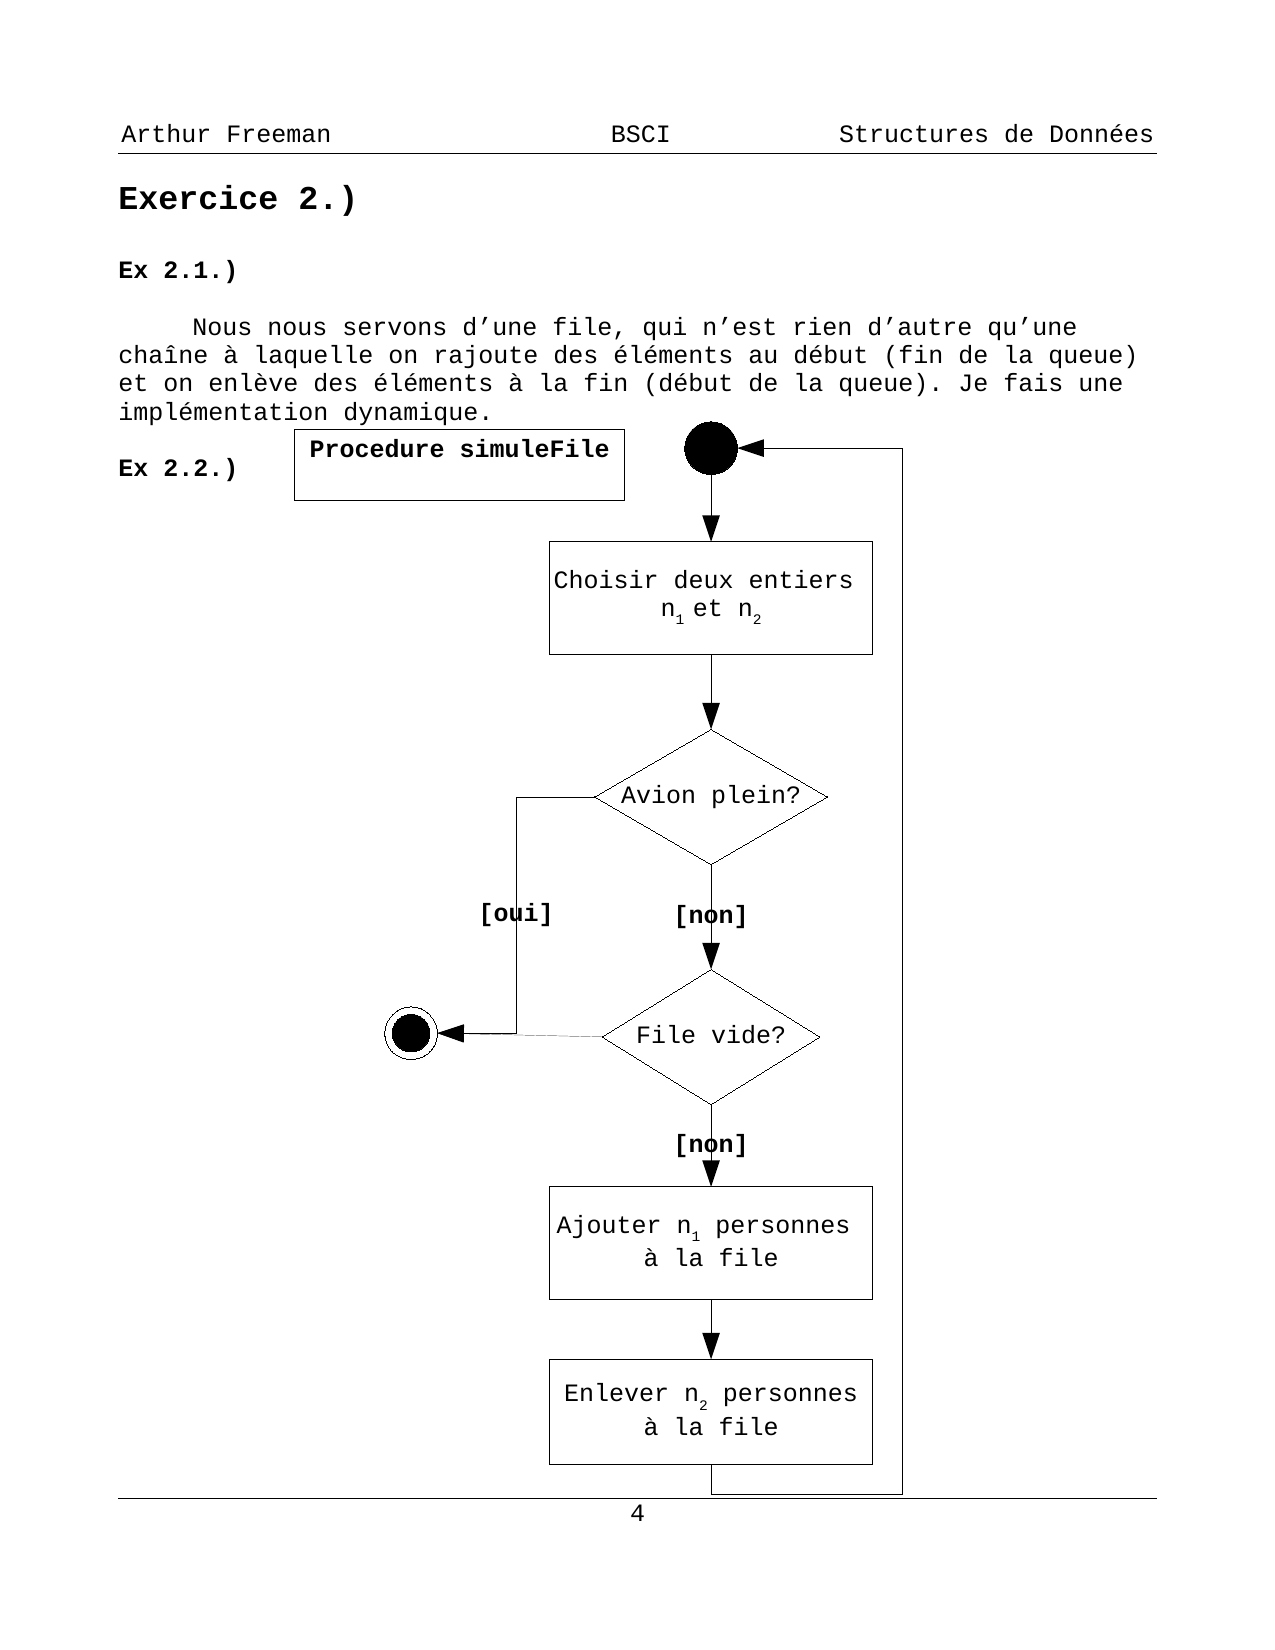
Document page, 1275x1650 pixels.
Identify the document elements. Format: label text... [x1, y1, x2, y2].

text Ex 2.2.) [118, 456, 294, 484]
text Nous nous servons d’une file, qui n’est rien d’autre qu’une chaîne à laquelle on rajoute des éléments au début (fin de la queue) et on enlève des éléments à la fin (début de la queue). Je fais une implémentation dynamique. [118, 314, 1157, 428]
text Ex 2.1.) [118, 258, 1157, 286]
text [903, 456, 1157, 484]
text [295, 456, 624, 484]
text [625, 456, 711, 484]
text [712, 456, 902, 484]
text Exercice 2.) [118, 182, 1157, 220]
